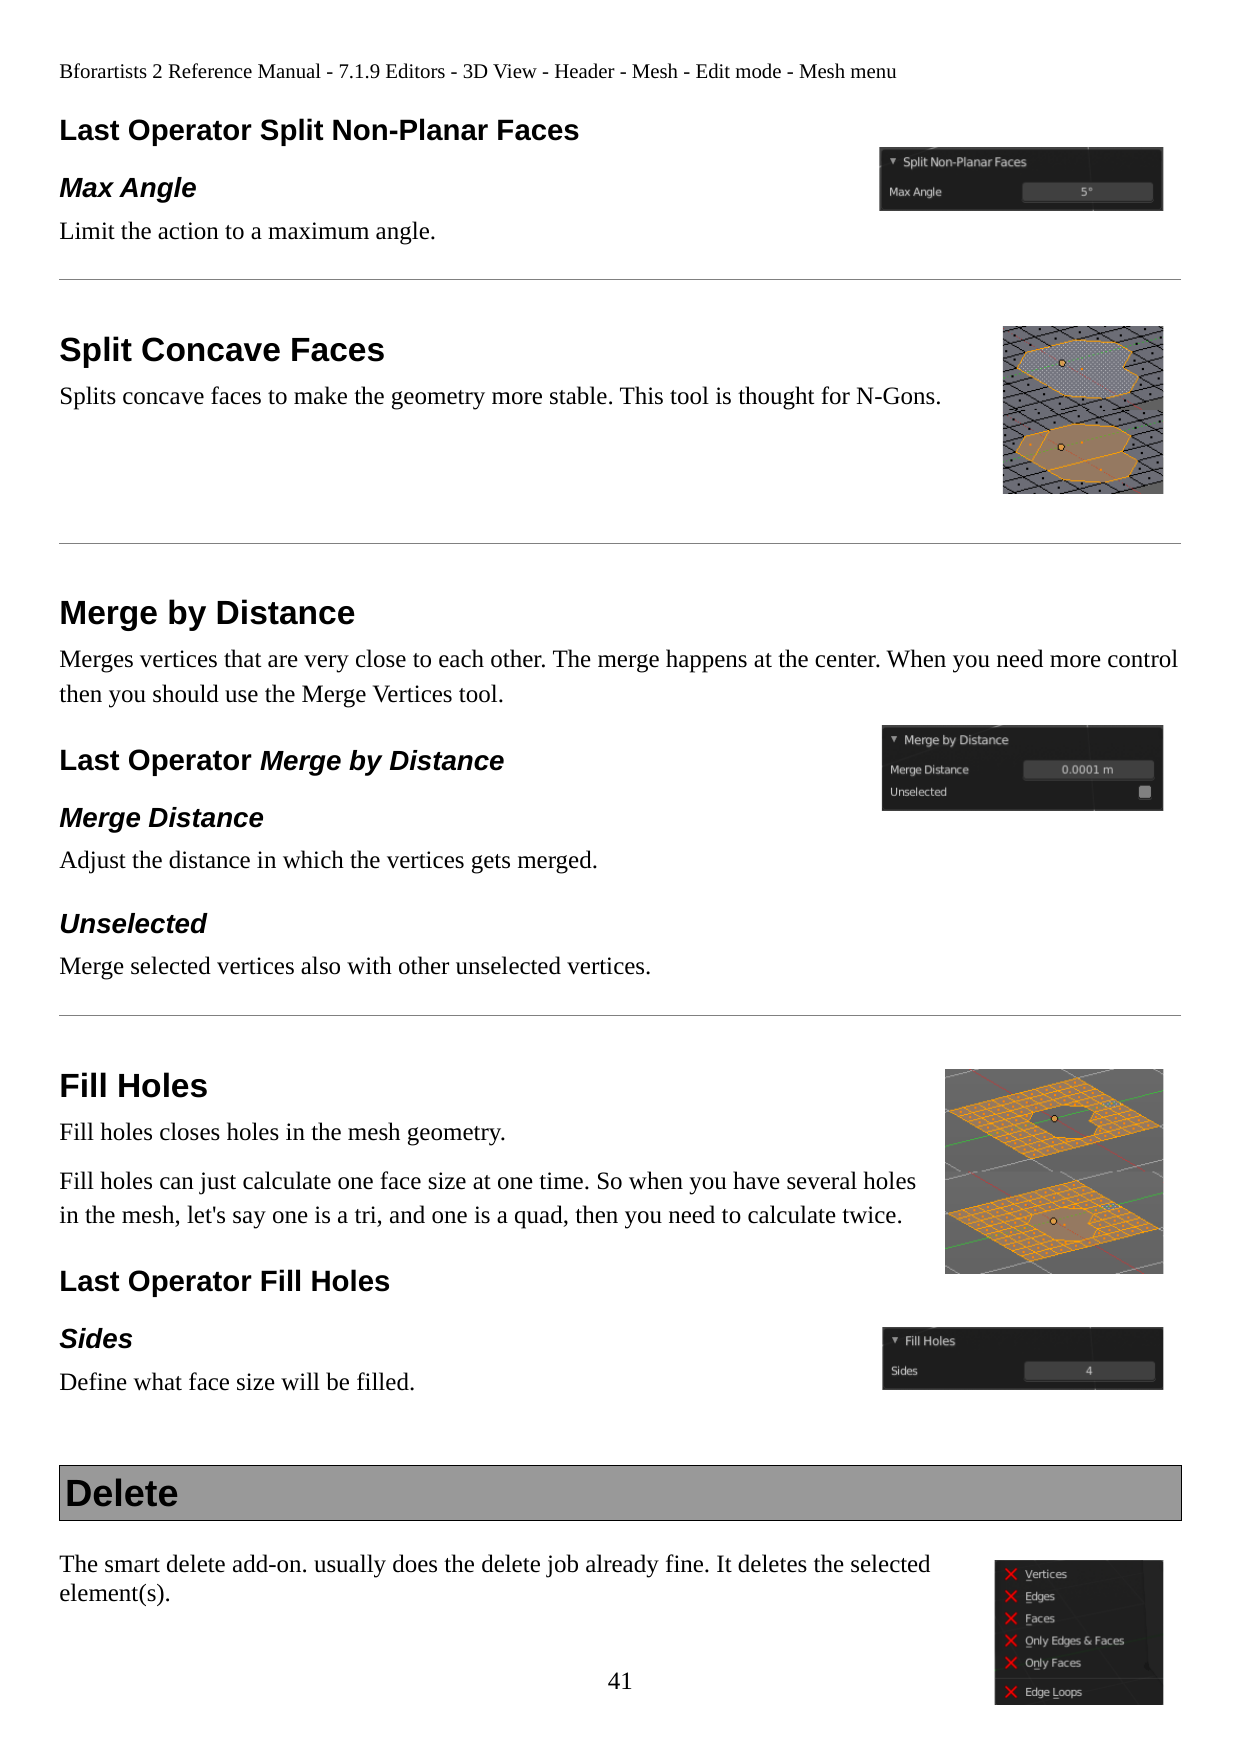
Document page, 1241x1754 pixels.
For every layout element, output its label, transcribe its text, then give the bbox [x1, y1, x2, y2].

subtitle Sides [59, 1323, 1181, 1354]
subtitle Last Operator Split Non-Planar Faces [59, 113, 1181, 146]
subtitle [1164, 171, 1181, 203]
picture [945, 1069, 1164, 1274]
text Limit the action to a maximum angle. [59, 216, 1181, 244]
subtitle Merge Distance [59, 801, 1181, 833]
subtitle Fill Holes [59, 1066, 1181, 1104]
picture [1002, 326, 1164, 494]
subtitle Split Concave Faces [59, 330, 1002, 368]
subtitle Max Angle [59, 171, 879, 203]
picture [994, 1560, 1164, 1705]
subtitle Last Operator Merge by Distance [59, 742, 881, 776]
text The smart delete add-on. usually does the delete job already fine. It deletes the selected element(s). [59, 1549, 1181, 1607]
subtitle [1164, 330, 1181, 368]
table_header Delete [60, 1466, 1181, 1520]
subtitle Merge by Distance [59, 593, 1181, 632]
text Merge selected vertices also with other unselected vertices. [59, 951, 1181, 980]
subtitle Unselected [59, 907, 1181, 939]
text Merges vertices that are very close to each other. The merge happens at the center. When you need more control then you should use the Merge Vertices tool. [59, 644, 1181, 707]
text Adjust the distance in which the vertices gets merged. [59, 846, 1181, 874]
text Fill holes closes holes in the mesh geometry. [59, 1117, 945, 1145]
text Define what face size will be filled. [59, 1367, 1181, 1396]
text Fill holes can just calculate one face size at one time. So when you have several holes in the mesh, let's say one is a tri, and one is a quad, then you need to calculate twice. [59, 1166, 945, 1229]
text Splits concave faces to make the geometry more stable. This tool is thought for N-Gons. [59, 381, 1002, 410]
subtitle Last Operator Fill Holes [59, 1264, 1181, 1298]
picture [882, 1327, 1164, 1390]
picture [881, 725, 1164, 811]
picture [879, 147, 1164, 211]
